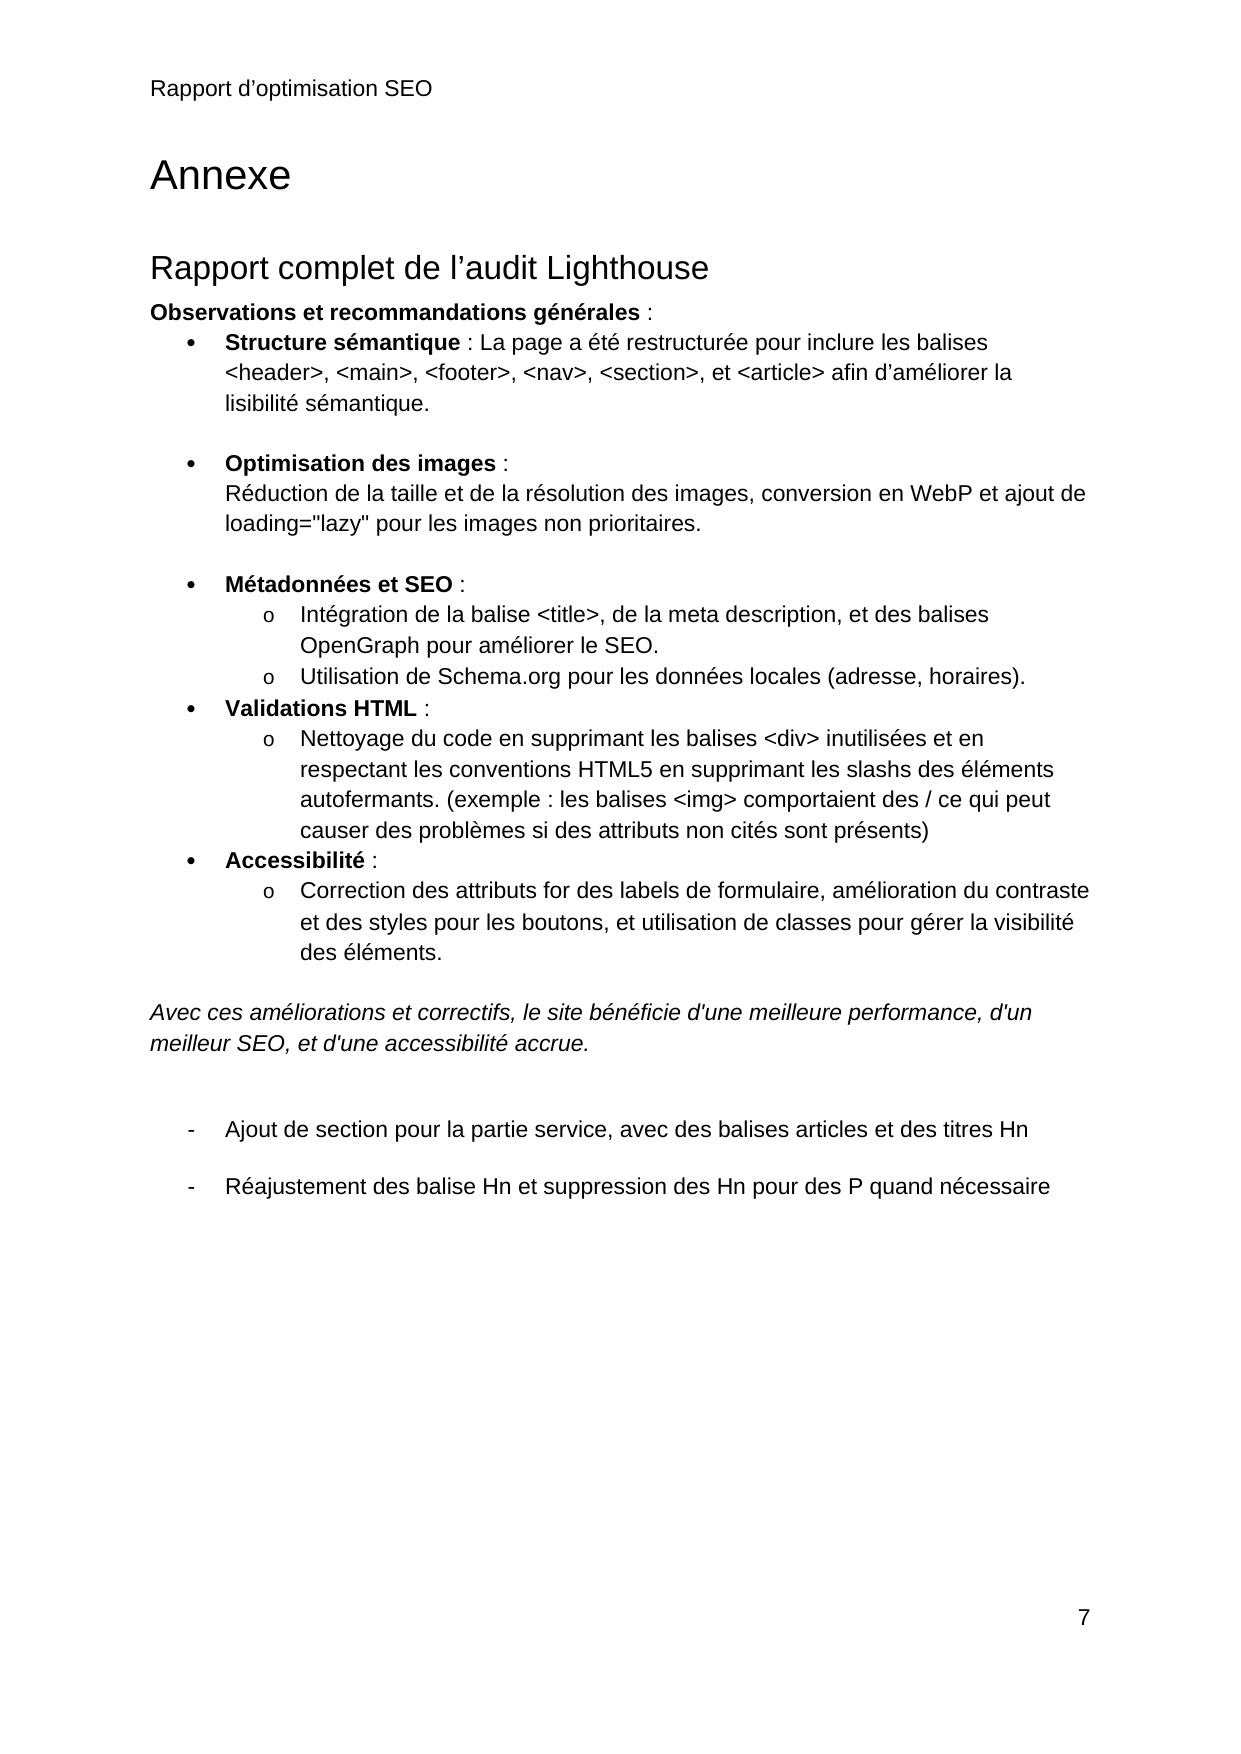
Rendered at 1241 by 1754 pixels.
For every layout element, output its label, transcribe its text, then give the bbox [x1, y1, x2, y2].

list Optimisation des images : [187, 450, 1090, 476]
list Intégration de la balise <title>, de la meta description, et des balises OpenGraph pour améliorer le SEO. [262, 601, 1090, 659]
list Structure sémantique : La page a été restructurée pour inclure les balises <header>, <main>, <footer>, <nav>, <section>, et <article> afin d’améliorer la lisibilité sémantique. [187, 329, 1090, 416]
list Utilisation de Schema.org pour les données locales (adresse, horaires). [262, 663, 1090, 690]
text Avec ces améliorations et correctifs, le site bénéficie d'une meilleure performance, d'un meilleur SEO, et d'une accessibilité accrue. [150, 999, 1090, 1056]
list Correction des attributs for des labels de formulaire, amélioration du contraste et des styles pour les boutons, et utilisation de classes pour gérer la visibilité des éléments. [262, 877, 1090, 965]
text Observations et recommandations générales : [150, 299, 1090, 325]
subtitle Annexe [150, 150, 1090, 198]
list Accessibilité : [187, 847, 1090, 873]
list Nettoyage du code en supprimant les balises <div> inutilisées et en respectant les conventions HTML5 en supprimant les slashs des éléments autofermants. (exemple : les balises <img> comportaient des / ce qui peut causer des problèmes si des attributs non cités sont présents) [262, 725, 1090, 843]
subtitle Rapport complet de l’audit Lighthouse [150, 248, 1090, 286]
list Validations HTML : [187, 694, 1090, 721]
list Ajout de section pour la partie service, avec des balises articles et des titres Hn [187, 1116, 1090, 1143]
list Réajustement des balise Hn et suppression des Hn pour des P quand nécessaire [187, 1173, 1090, 1199]
list Métadonnées et SEO : [187, 571, 1090, 597]
text Réduction de la taille et de la résolution des images, conversion en WebP et ajout de loading="lazy" pour les images non prioritaires. [225, 480, 1090, 537]
